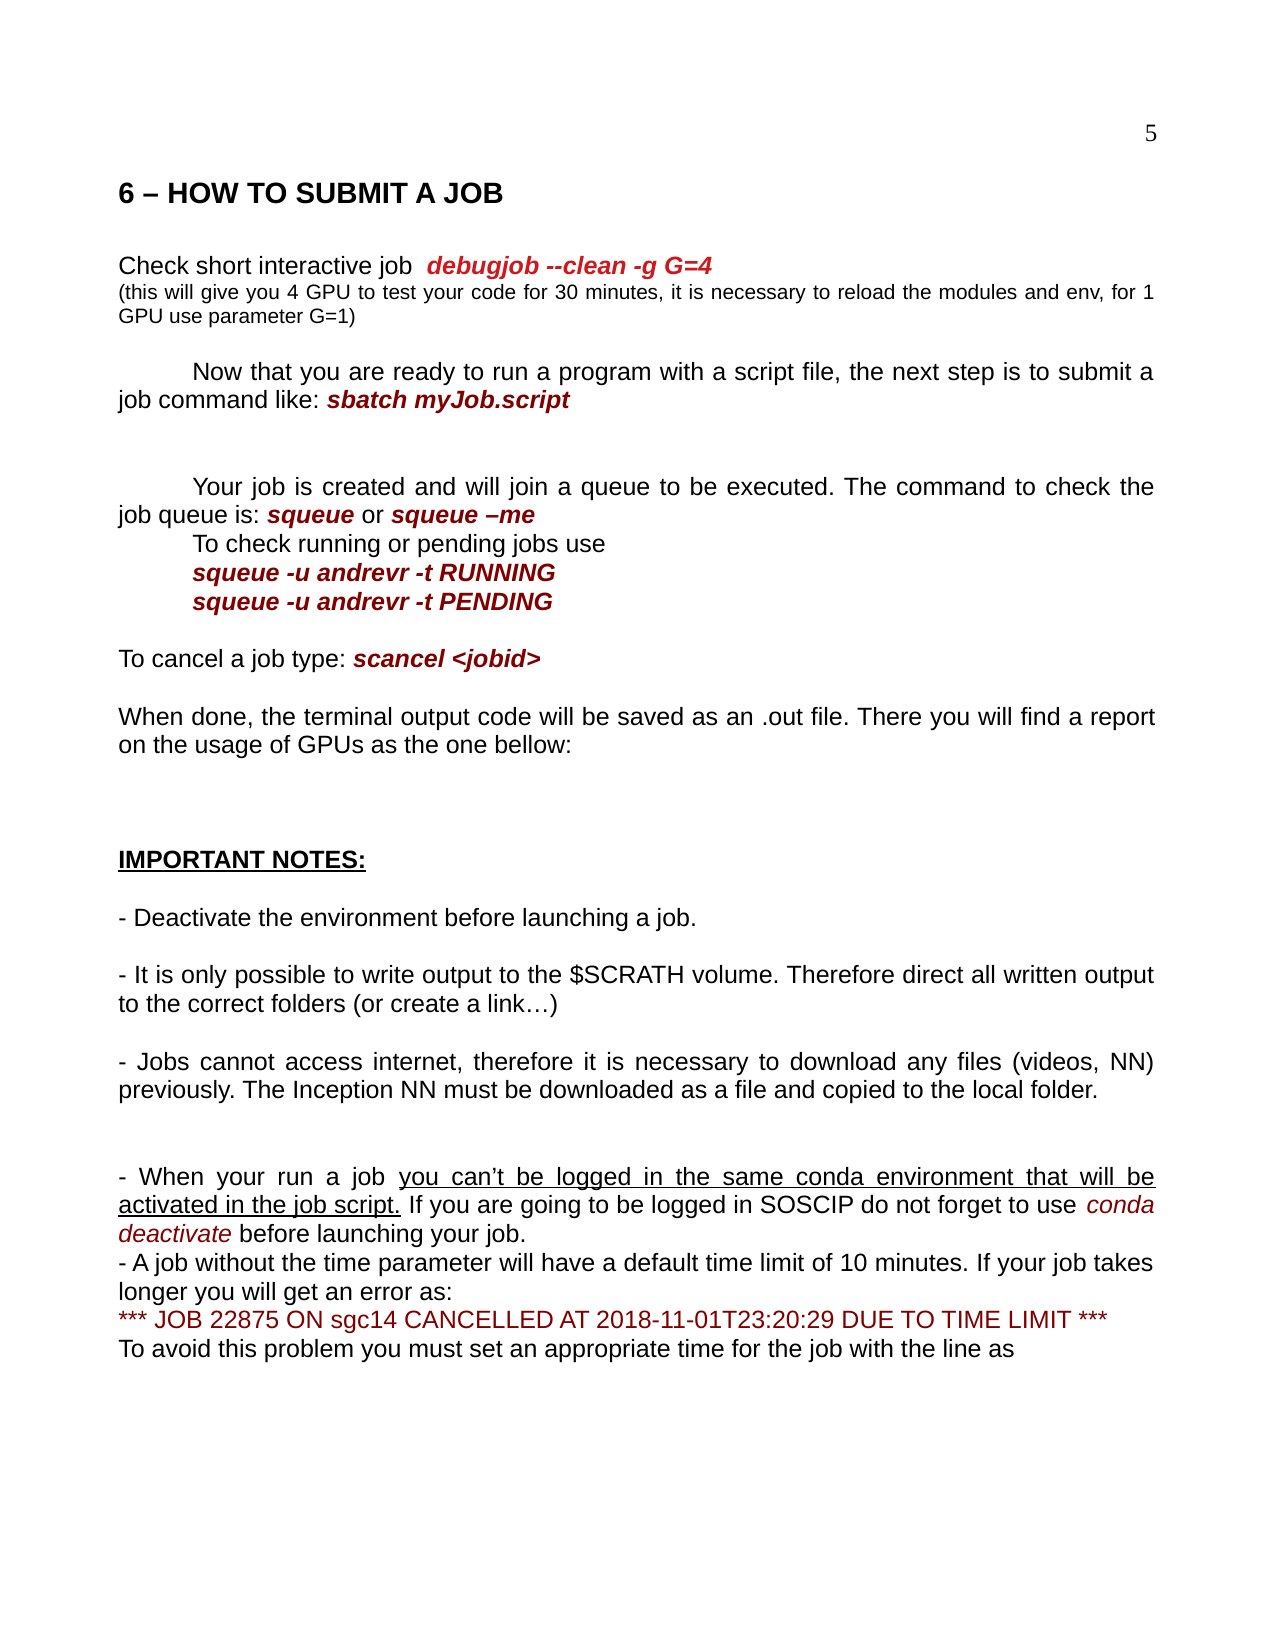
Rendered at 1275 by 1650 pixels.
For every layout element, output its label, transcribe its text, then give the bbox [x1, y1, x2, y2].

text To avoid this problem you must set an appropriate time for the job with the line as [118, 1334, 1157, 1363]
text To cancel a job type: scancel <jobid> [118, 644, 1157, 673]
text Your job is created and will join a queue to be executed. The command to check the job queue is: squeue or squeue –me [118, 472, 1157, 529]
text Now that you are ready to run a program with a script file, the next step is to submit a job command like: sbatch myJob.script [118, 357, 1157, 414]
text - When your run a job you can’t be logged in the same conda environment that will be activated in the job script. If you are going to be logged in SOSCIP do not forget to use conda deactivate before launching your job. [118, 1162, 1157, 1248]
text (this will give you 4 GPU to test your code for 30 minutes, it is necessary to reload the modules and env, for 1 GPU use parameter G=1) [118, 280, 1157, 328]
text IMPORTANT NOTES: [118, 846, 1157, 874]
text - A job without the time parameter will have a default time limit of 10 minutes. If your job takes longer you will get an error as: [118, 1248, 1157, 1306]
text When done, the terminal output code will be saved as an .out file. There you will find a report on the usage of GPUs as the one bellow: [118, 702, 1157, 759]
text - It is only possible to write output to the $SCRATH volume. Therefore direct all written output to the correct folders (or create a link…) [118, 961, 1157, 1018]
text To check running or pending jobs use [118, 529, 1157, 558]
text - Deactivate the environment before launching a job. [118, 903, 1157, 932]
subtitle 6 – HOW TO SUBMIT A JOB [118, 176, 1157, 210]
text - Jobs cannot access internet, therefore it is necessary to download any files (videos, NN) previously. The Inception NN must be downloaded as a file and copied to the local folder. [118, 1047, 1157, 1104]
text *** JOB 22875 ON sgc14 CANCELLED AT 2018-11-01T23:20:29 DUE TO TIME LIMIT *** [118, 1306, 1157, 1334]
text Check short interactive job debugjob --clean -g G=4 [118, 251, 1157, 280]
text squeue -u andrevr -t RUNNING [118, 558, 1157, 587]
text squeue -u andrevr -t PENDING [118, 587, 1157, 616]
